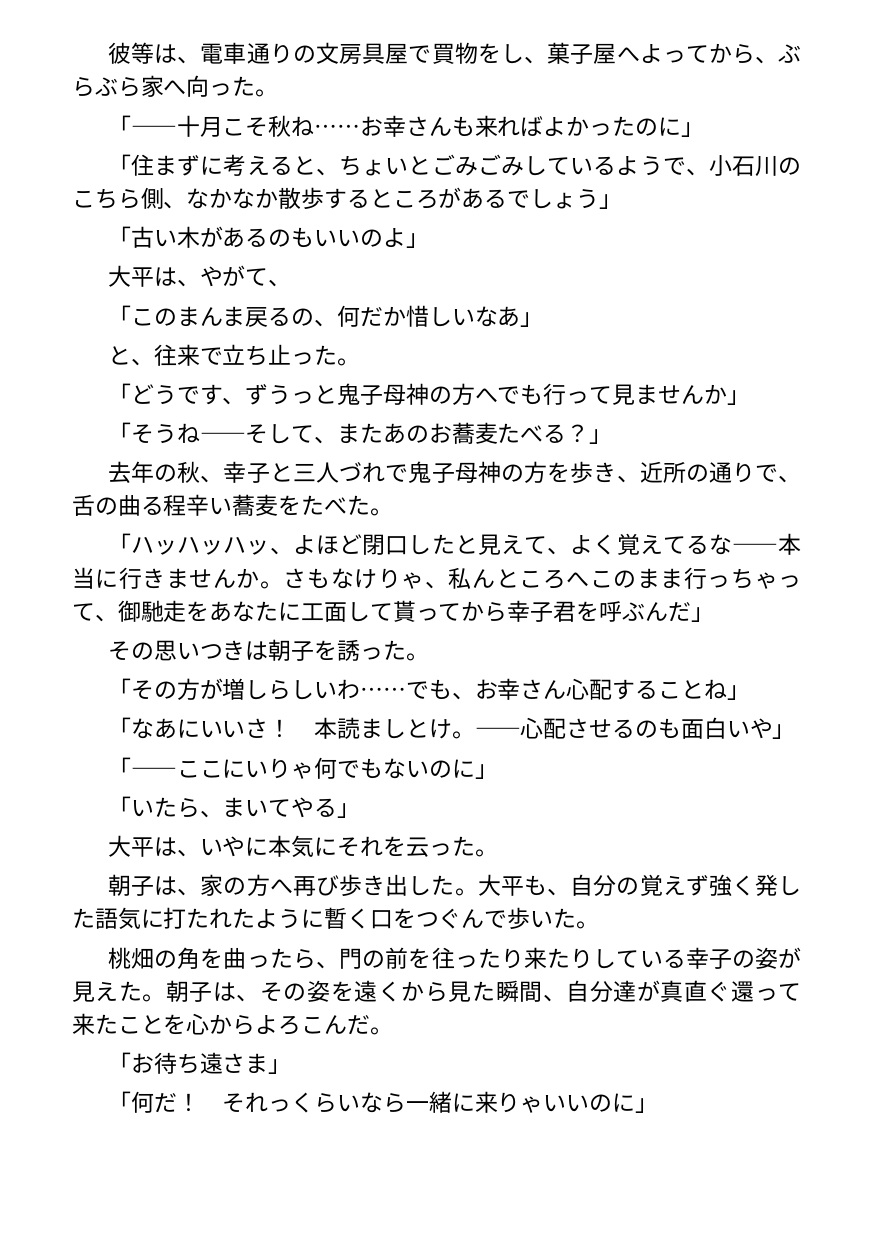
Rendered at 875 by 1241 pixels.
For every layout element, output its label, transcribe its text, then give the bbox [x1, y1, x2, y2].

text 大平は、いやに本気にそれを云った。 [72, 829, 802, 862]
text その思いつきは朝子を誘った。 [72, 633, 802, 666]
text 「――ここにいりゃ何でもないのに」 [72, 751, 802, 784]
text 朝子は、家の方へ再び歩き出した。大平も、自分の覚えず強く発した語気に打たれたように暫く口をつぐんで歩いた。 [72, 868, 802, 934]
text 「そうね――そして、またあのお蕎麦たべる？」 [72, 416, 802, 449]
text 彼等は、電車通りの文房具屋で買物をし、菓子屋へよってから、ぶらぶら家へ向った。 [72, 36, 802, 102]
text 桃畑の角を曲ったら、門の前を往ったり来たりしている幸子の姿が見えた。朝子は、その姿を遠くから見た瞬間、自分達が真直ぐ還って来たことを心からよろこんだ。 [72, 940, 802, 1040]
text 「その方が増しらしいわ……でも、お幸さん心配することね」 [72, 672, 802, 705]
text 「このまんま戻るの、何だか惜しいなあ」 [72, 298, 802, 332]
text 「どうです、ずうっと鬼子母神の方へでも行って見ませんか」 [72, 377, 802, 410]
text 「いたら、まいてやる」 [72, 790, 802, 823]
text 「お待ち遠さま」 [72, 1046, 802, 1079]
text 大平は、やがて、 [72, 259, 802, 292]
text 「住まずに考えると、ちょいとごみごみしているようで、小石川のこちら側、なかなか散歩するところがあるでしょう」 [72, 148, 802, 214]
text 去年の秋、幸子と三人づれで鬼子母神の方を歩き、近所の通りで、舌の曲る程辛い蕎麦をたべた。 [72, 455, 802, 521]
text と、往来で立ち止った。 [72, 337, 802, 371]
text 「何だ！ それっくらいなら一緒に来りゃいいのに」 [72, 1085, 802, 1118]
text 「古い木があるのもいいのよ」 [72, 220, 802, 253]
text 「なあにいいさ！ 本読ましとけ。――心配させるのも面白いや」 [72, 711, 802, 744]
text 「――十月こそ秋ね……お幸さんも来ればよかったのに」 [72, 108, 802, 142]
text 「ハッハッハッ、よほど閉口したと見えて、よく覚えてるな――本当に行きませんか。さもなけりゃ、私んところへこのまま行っちゃって、御馳走をあなたに工面して貰ってから幸子君を呼ぶんだ」 [72, 527, 802, 627]
